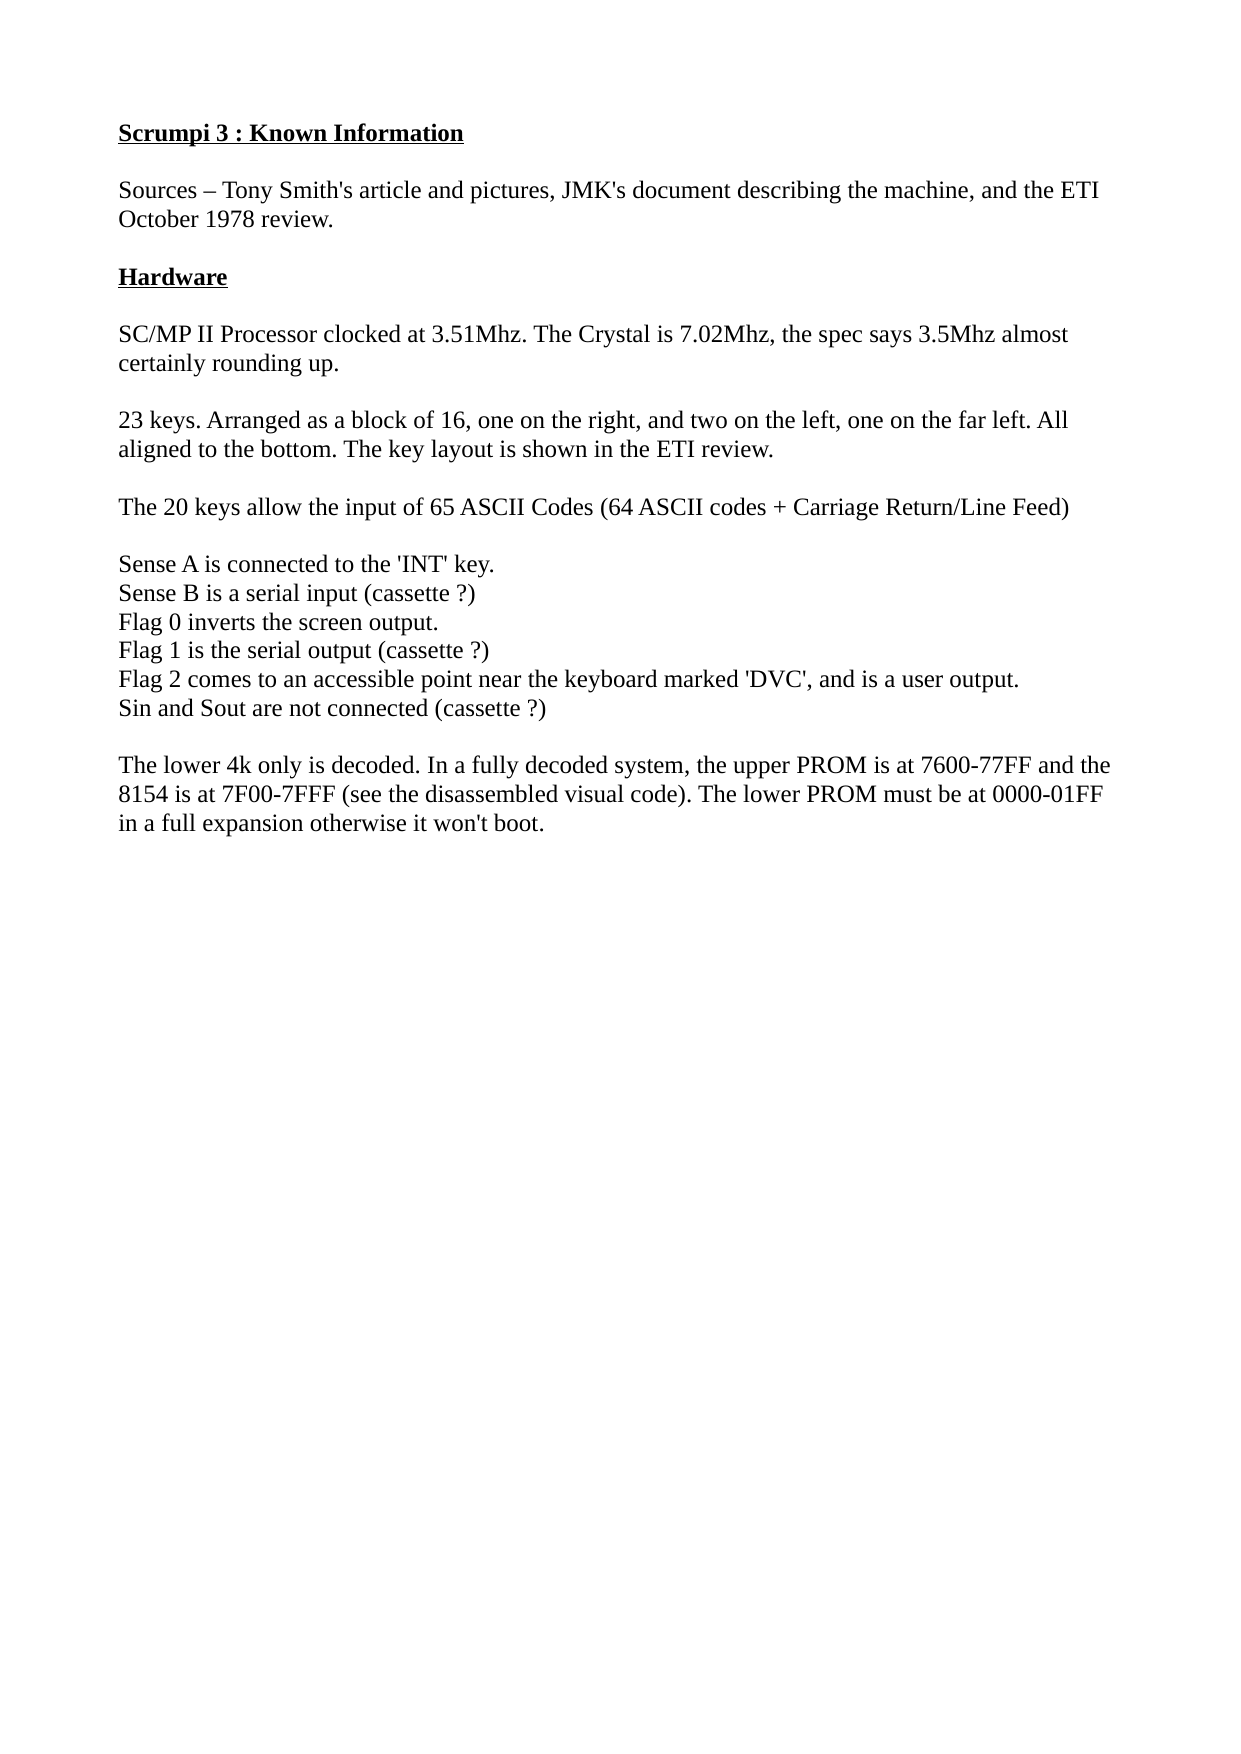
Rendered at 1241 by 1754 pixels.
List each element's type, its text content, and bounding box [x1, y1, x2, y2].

text SC/MP II Processor clocked at 3.51Mhz. The Crystal is 7.02Mhz, the spec says 3.5Mhz almost certainly rounding up. [118, 319, 1122, 377]
text Hardware [118, 262, 1122, 291]
text Sin and Sout are not connected (cassette ?) [118, 693, 1122, 722]
text Sense A is connected to the 'INT' key. [118, 549, 1122, 578]
text Sense B is a serial input (cassette ?) [118, 578, 1122, 607]
text Sources – Tony Smith's article and pictures, JMK's document describing the machine, and the ETI October 1978 review. [118, 176, 1122, 233]
text 23 keys. Arranged as a block of 16, one on the right, and two on the left, one on the far left. All aligned to the bottom. The key layout is shown in the ETI review. [118, 406, 1122, 463]
text The lower 4k only is decoded. In a fully decoded system, the upper PROM is at 7600-77FF and the 8154 is at 7F00-7FFF (see the disassembled visual code). The lower PROM must be at 0000-01FF in a full expansion otherwise it won't boot. [118, 751, 1122, 837]
text Scrumpi 3 : Known Information [118, 118, 1122, 147]
text The 20 keys allow the input of 65 ASCII Codes (64 ASCII codes + Carriage Return/Line Feed) [118, 492, 1122, 521]
text Flag 0 inverts the screen output. [118, 607, 1122, 636]
text Flag 2 comes to an accessible point near the keyboard marked 'DVC', and is a user output. [118, 664, 1122, 693]
text Flag 1 is the serial output (cassette ?) [118, 636, 1122, 664]
